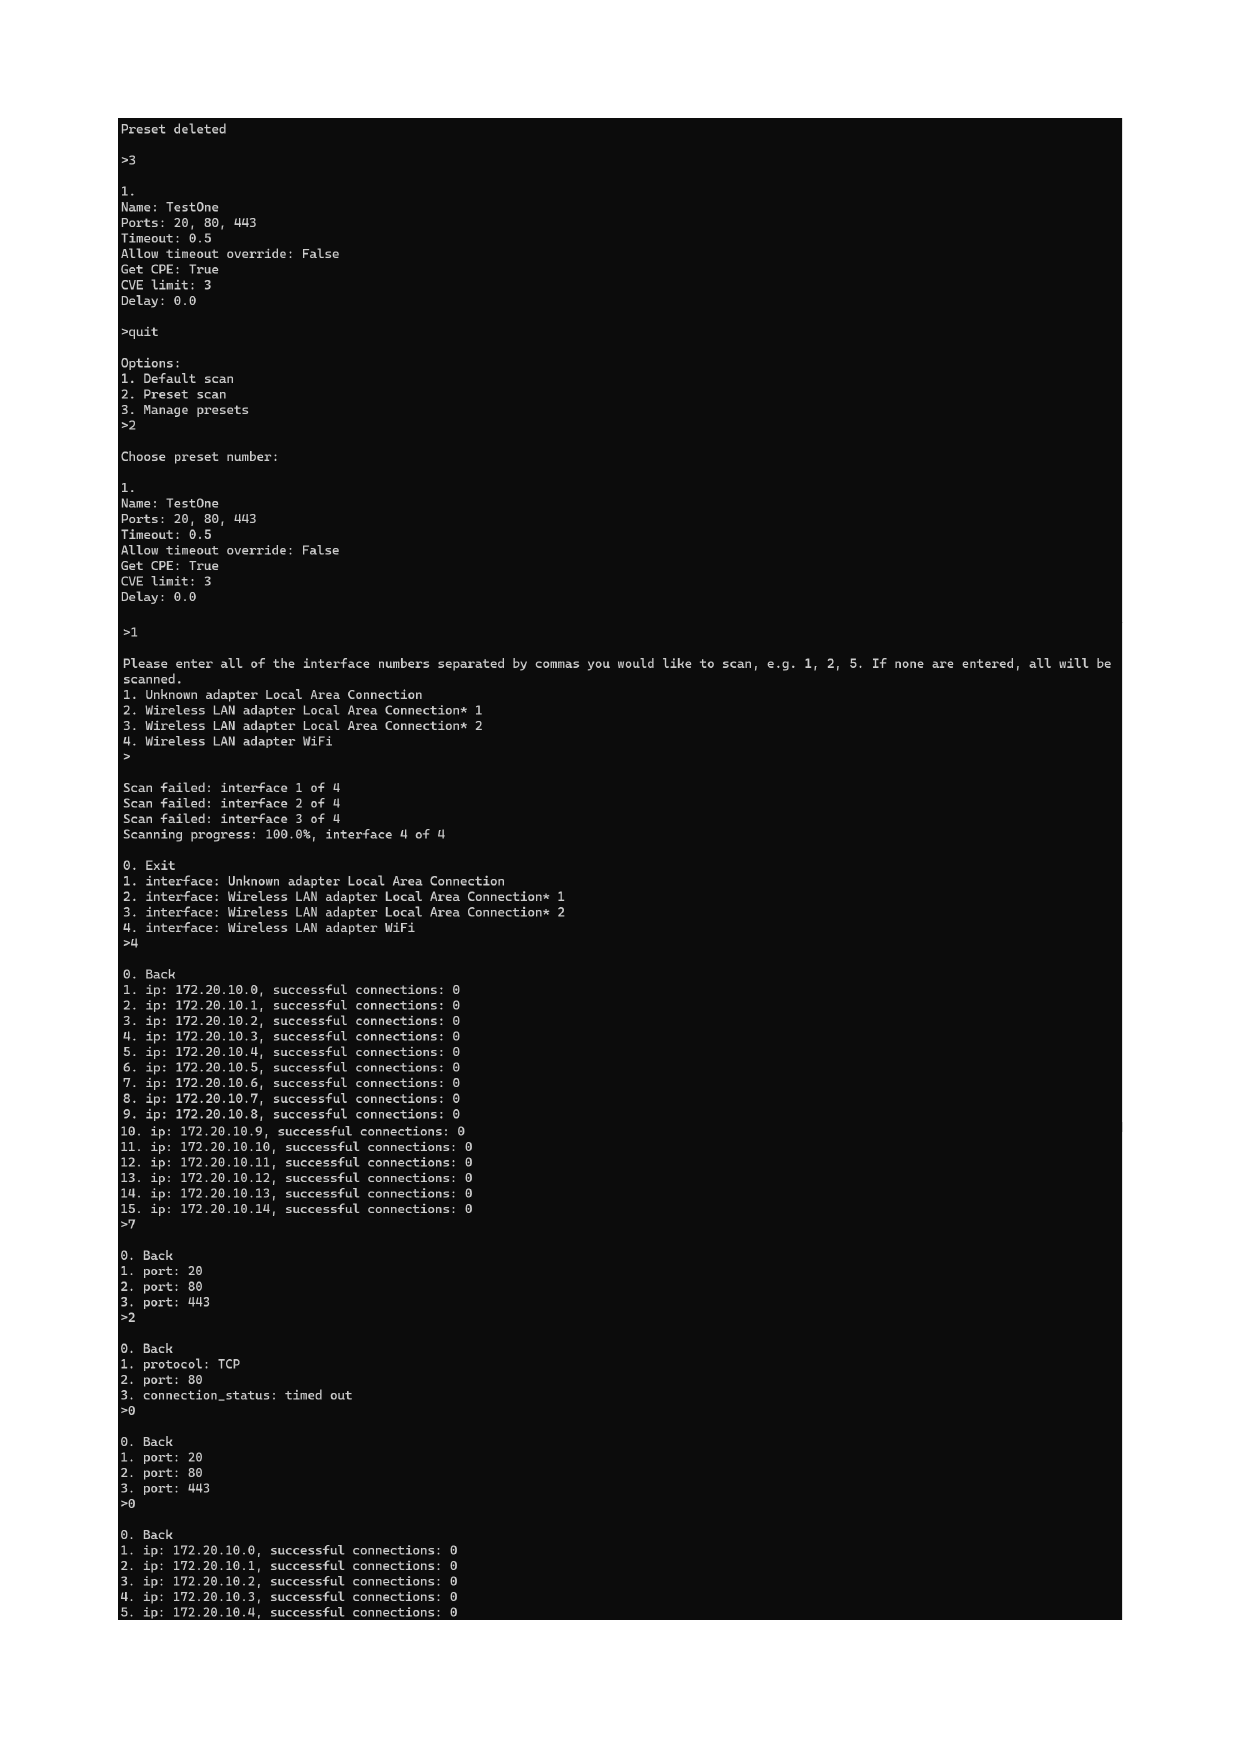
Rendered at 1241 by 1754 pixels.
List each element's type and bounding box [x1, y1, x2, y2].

picture [118, 118, 1123, 1620]
